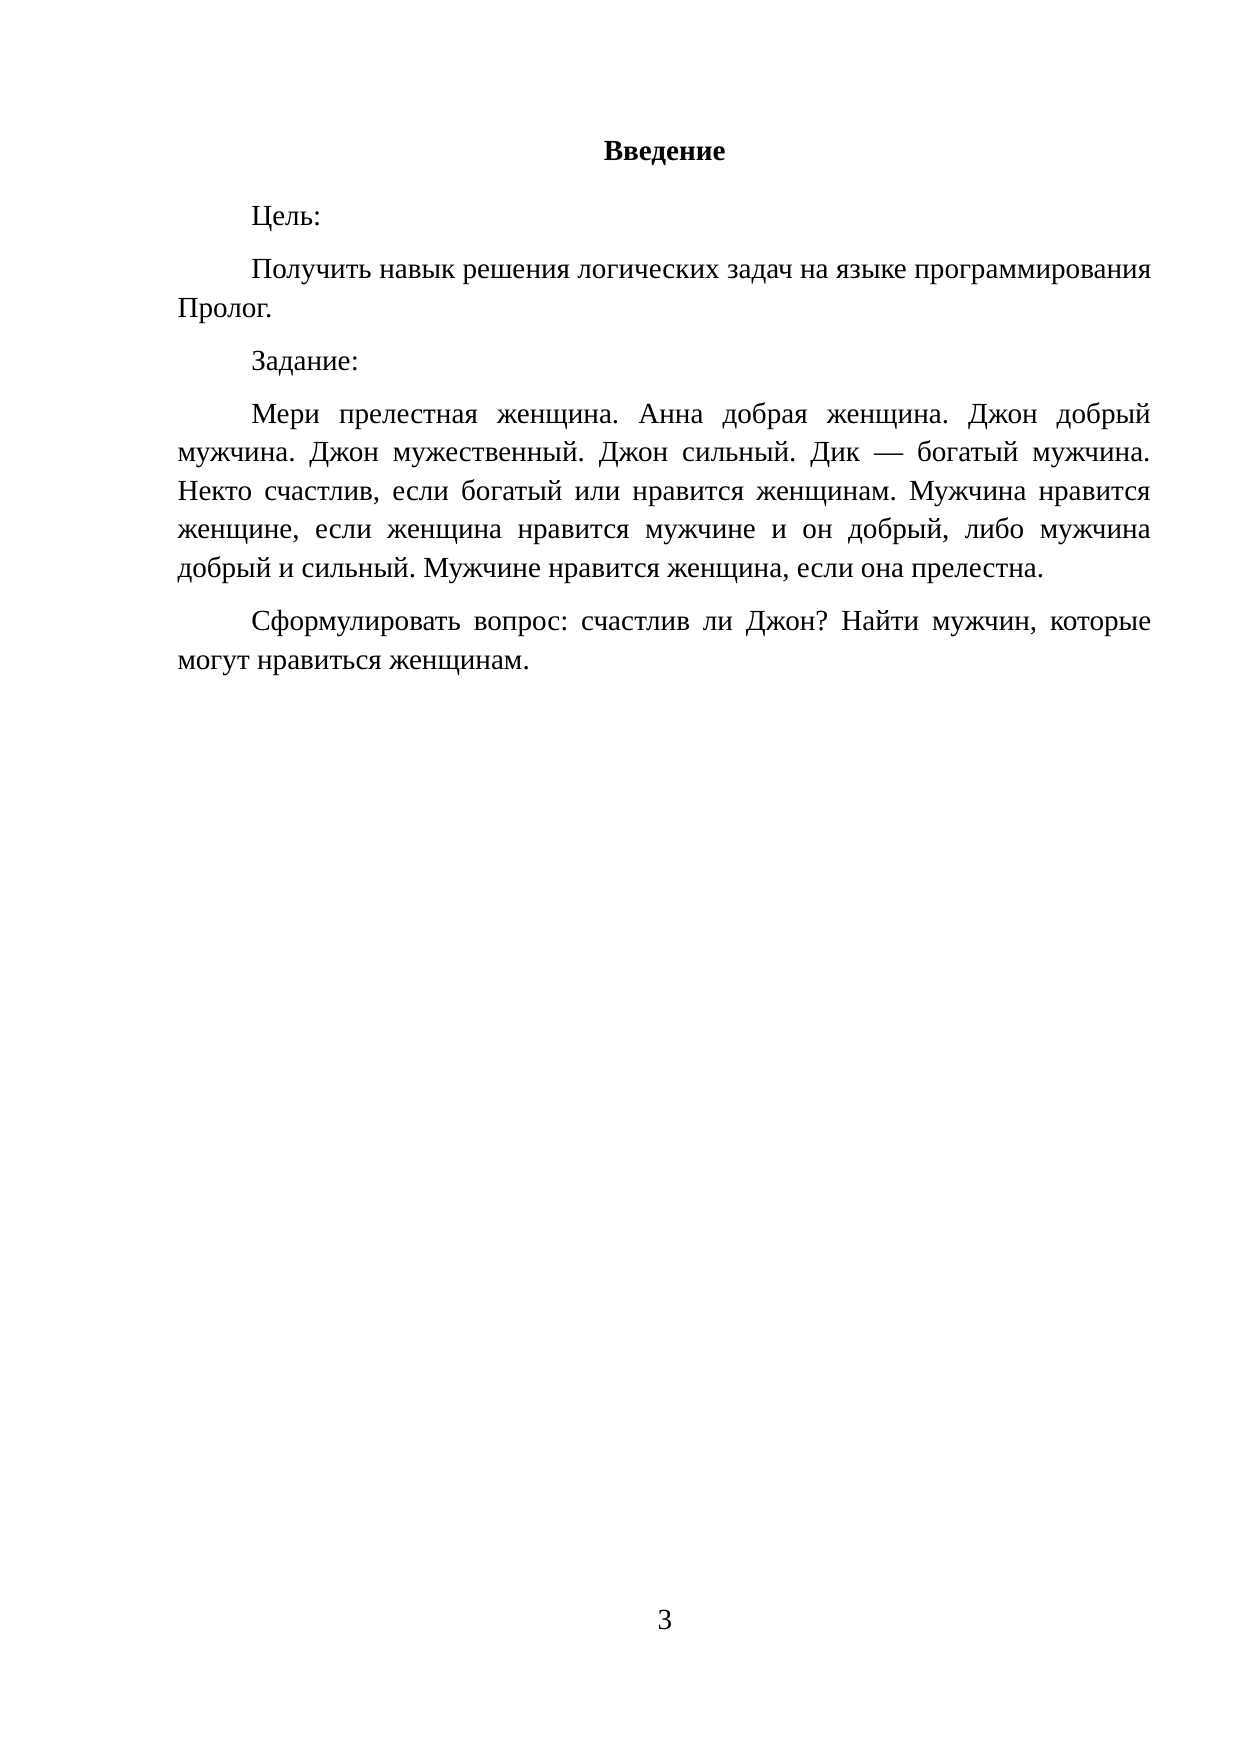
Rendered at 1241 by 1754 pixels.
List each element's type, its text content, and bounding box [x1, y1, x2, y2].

text Получить навык решения логических задач на языке программирования Пролог. [177, 251, 1152, 323]
title Введение [177, 133, 1152, 166]
text Задание: [177, 343, 1152, 376]
text Мери прелестная женщина. Анна добрая женщина. Джон добрый мужчина. Джон мужественный. Джон сильный. Дик — богатый мужчина. Некто счастлив, если богатый или нравится женщинам. Мужчина нравится женщине, если женщина нравится мужчине и он добрый, либо мужчина добрый и сильный. Мужчине нравится женщина, если она прелестна. [177, 396, 1152, 584]
text Сформулировать вопрос: счастлив ли Джон? Найти мужчин, которые могут нравиться женщинам. [177, 603, 1152, 675]
text Цель: [177, 198, 1152, 232]
